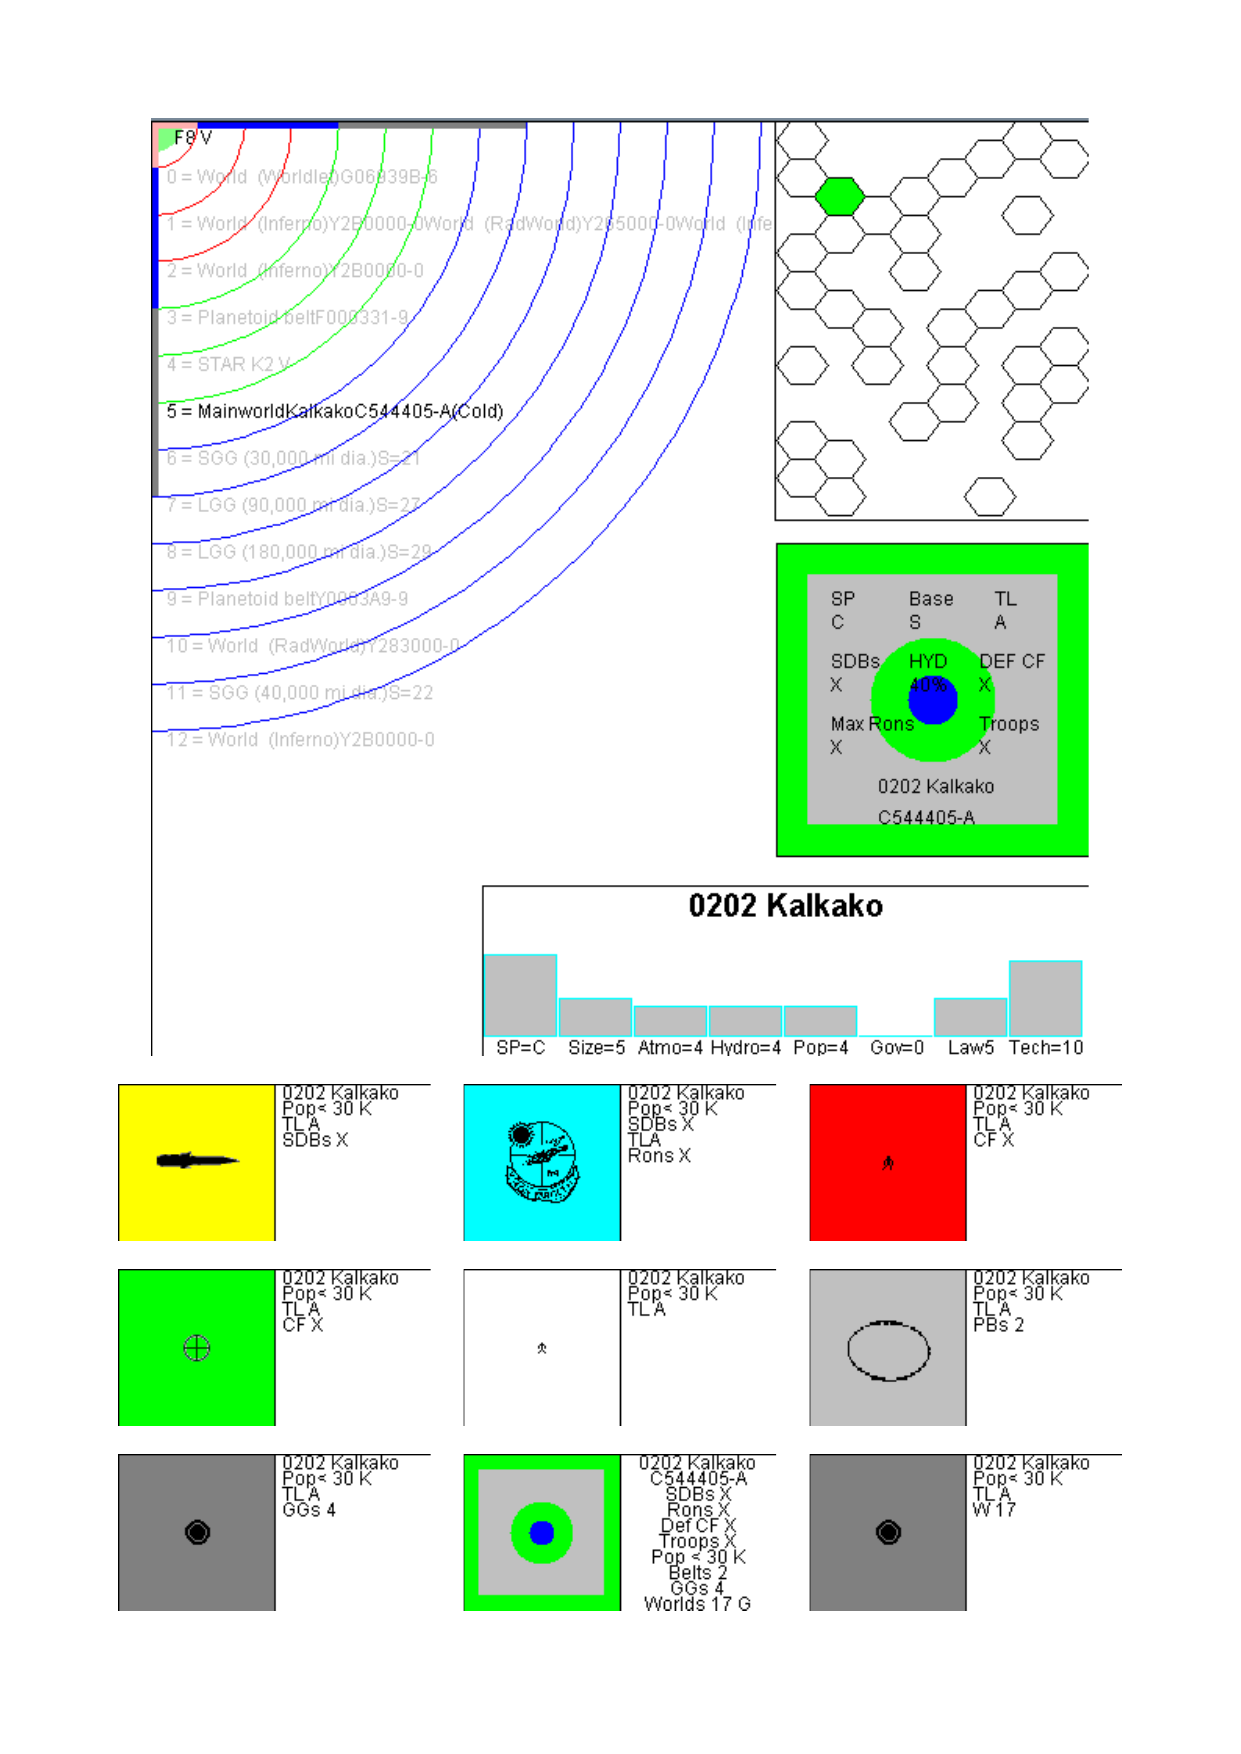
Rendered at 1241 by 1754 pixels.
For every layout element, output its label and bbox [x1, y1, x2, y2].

picture [463, 1269, 777, 1426]
picture [151, 118, 1089, 1056]
picture [118, 1269, 431, 1426]
picture [809, 1269, 1122, 1426]
picture [809, 1084, 1122, 1241]
picture [118, 1454, 431, 1611]
picture [809, 1454, 1122, 1611]
picture [463, 1084, 777, 1241]
picture [118, 1084, 431, 1241]
picture [463, 1454, 777, 1611]
